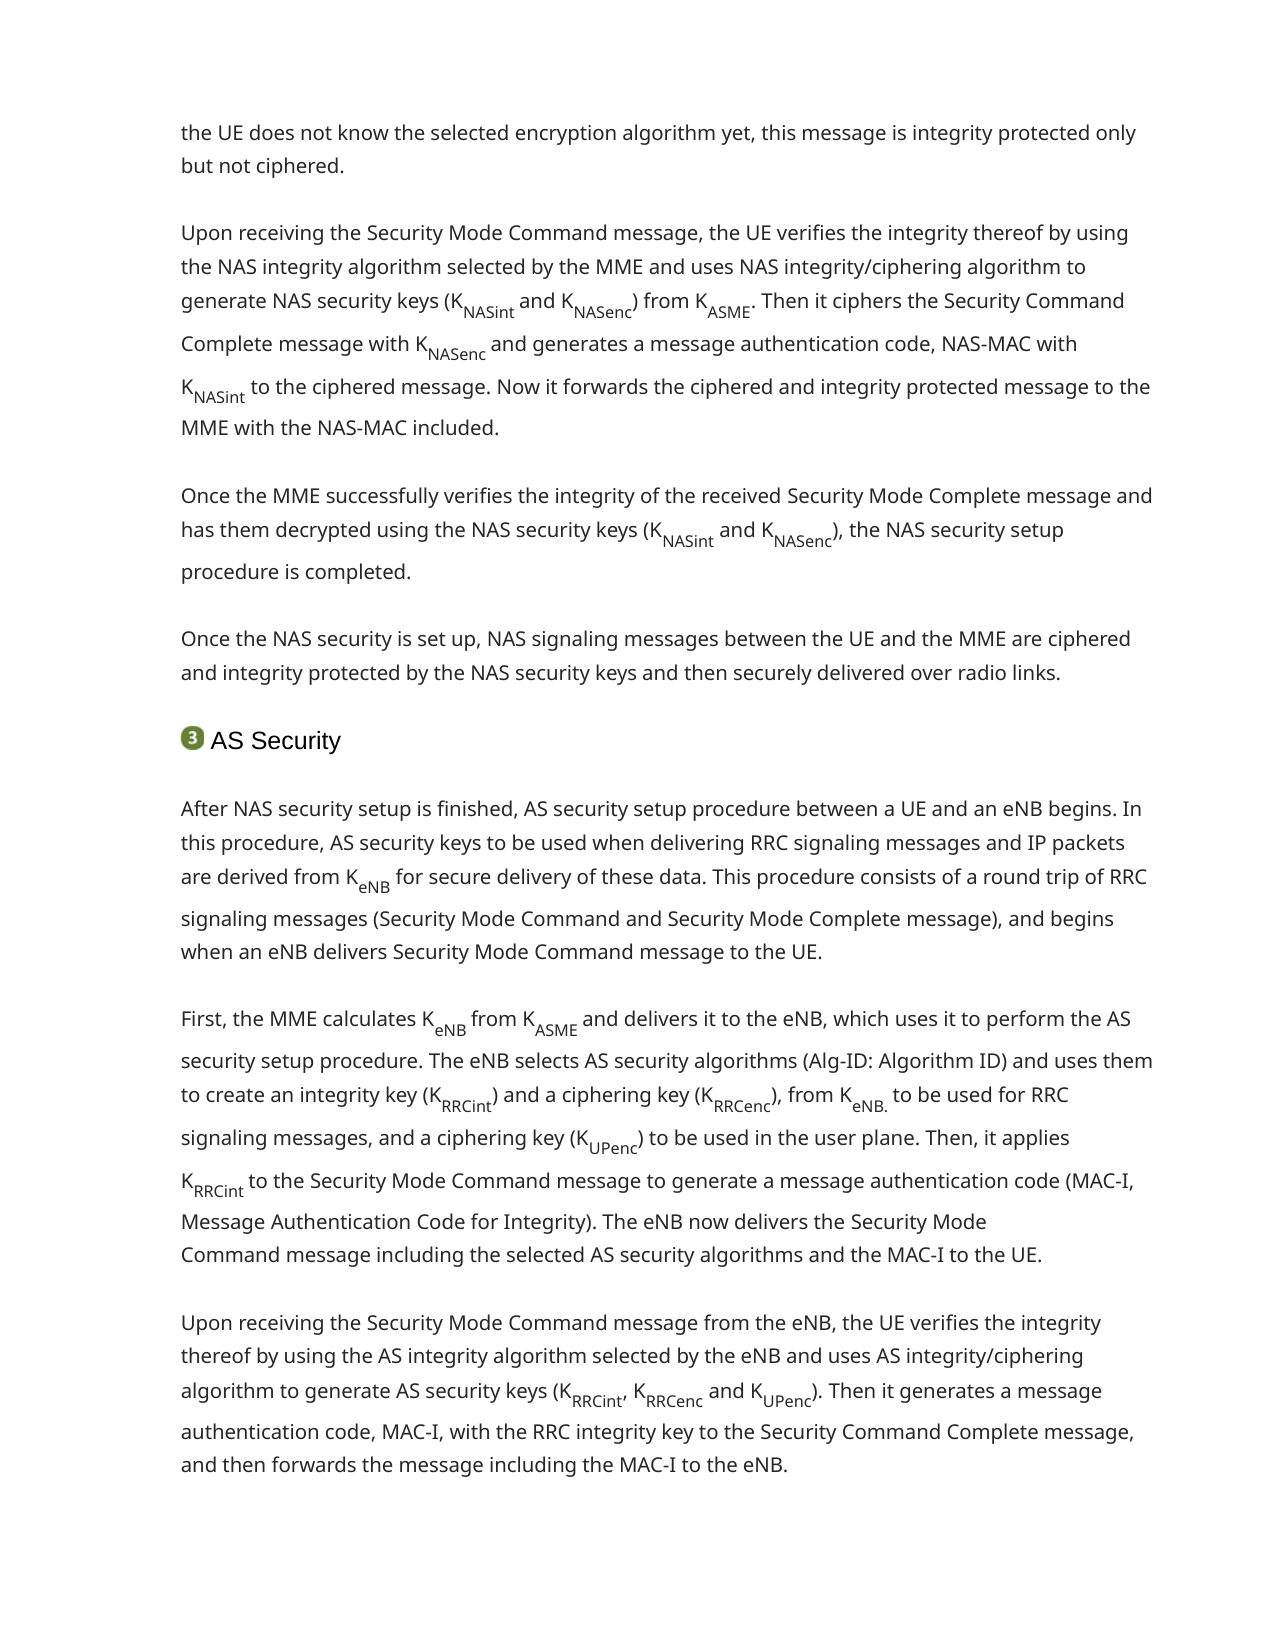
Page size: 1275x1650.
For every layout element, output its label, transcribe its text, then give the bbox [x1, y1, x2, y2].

text AS Security [181, 726, 1157, 755]
text Upon receiving the Security Mode Command message from the eNB, the UE verifies the integrity thereof by using the AS integrity algorithm selected by the eNB and uses AS integrity/ciphering algorithm to generate AS security keys (KRRCint, KRRCenc and KUPenc). Then it generates a message authentication code, MAC-I, with the RRC integrity key to the Security Command Complete message, and then forwards the message including the MAC-I to the eNB. [181, 1308, 1157, 1479]
text First, the MME calculates KeNB from KASME and delivers it to the eNB, which uses it to perform the AS security setup procedure. The eNB selects AS security algorithms (Alg-ID: Algorithm ID) and uses them to create an integrity key (KRRCint) and a ciphering key (KRRCenc), from KeNB. to be used for RRC signaling messages, and a ciphering key (KUPenc) to be used in the user plane. Then, it applies KRRCint to the Security Mode Command message to generate a message authentication code (MAC-I, Message Authentication Code for Integrity). The eNB now delivers the Security Mode Command message including the selected AS security algorithms and the MAC-I to the UE. [181, 1005, 1157, 1268]
text the UE does not know the selected encryption algorithm yet, this message is integrity protected only but not ciphered. [181, 118, 1157, 179]
picture [180, 726, 204, 750]
text Once the MME successfully verifies the integrity of the received Security Mode Complete message and has them decrypted using the NAS security keys (KNASint and KNASenc), the NAS security setup procedure is completed. [181, 481, 1157, 585]
text Upon receiving the Security Mode Command message, the UE verifies the integrity thereof by using the NAS integrity algorithm selected by the MME and uses NAS integrity/ciphering algorithm to generate NAS security keys (KNASint and KNASenc) from KASME. Then it ciphers the Security Command Complete message with KNASenc and generates a message authentication code, NAS-MAC with KNASint to the ciphered message. Now it forwards the ciphered and integrity protected message to the MME with the NAS-MAC included. [181, 219, 1157, 441]
text Once the NAS security is set up, NAS signaling messages between the UE and the MME are ciphered and integrity protected by the NAS security keys and then securely delivered over radio links. [181, 625, 1157, 686]
text After NAS security setup is finished, AS security setup procedure between a UE and an eNB begins. In this procedure, AS security keys to be used when delivering RRC signaling messages and IP packets are derived from KeNB for secure delivery of these data. This procedure consists of a round trip of RRC signaling messages (Security Mode Command and Security Mode Complete message), and begins when an eNB delivers Security Mode Command message to the UE. [181, 795, 1157, 965]
